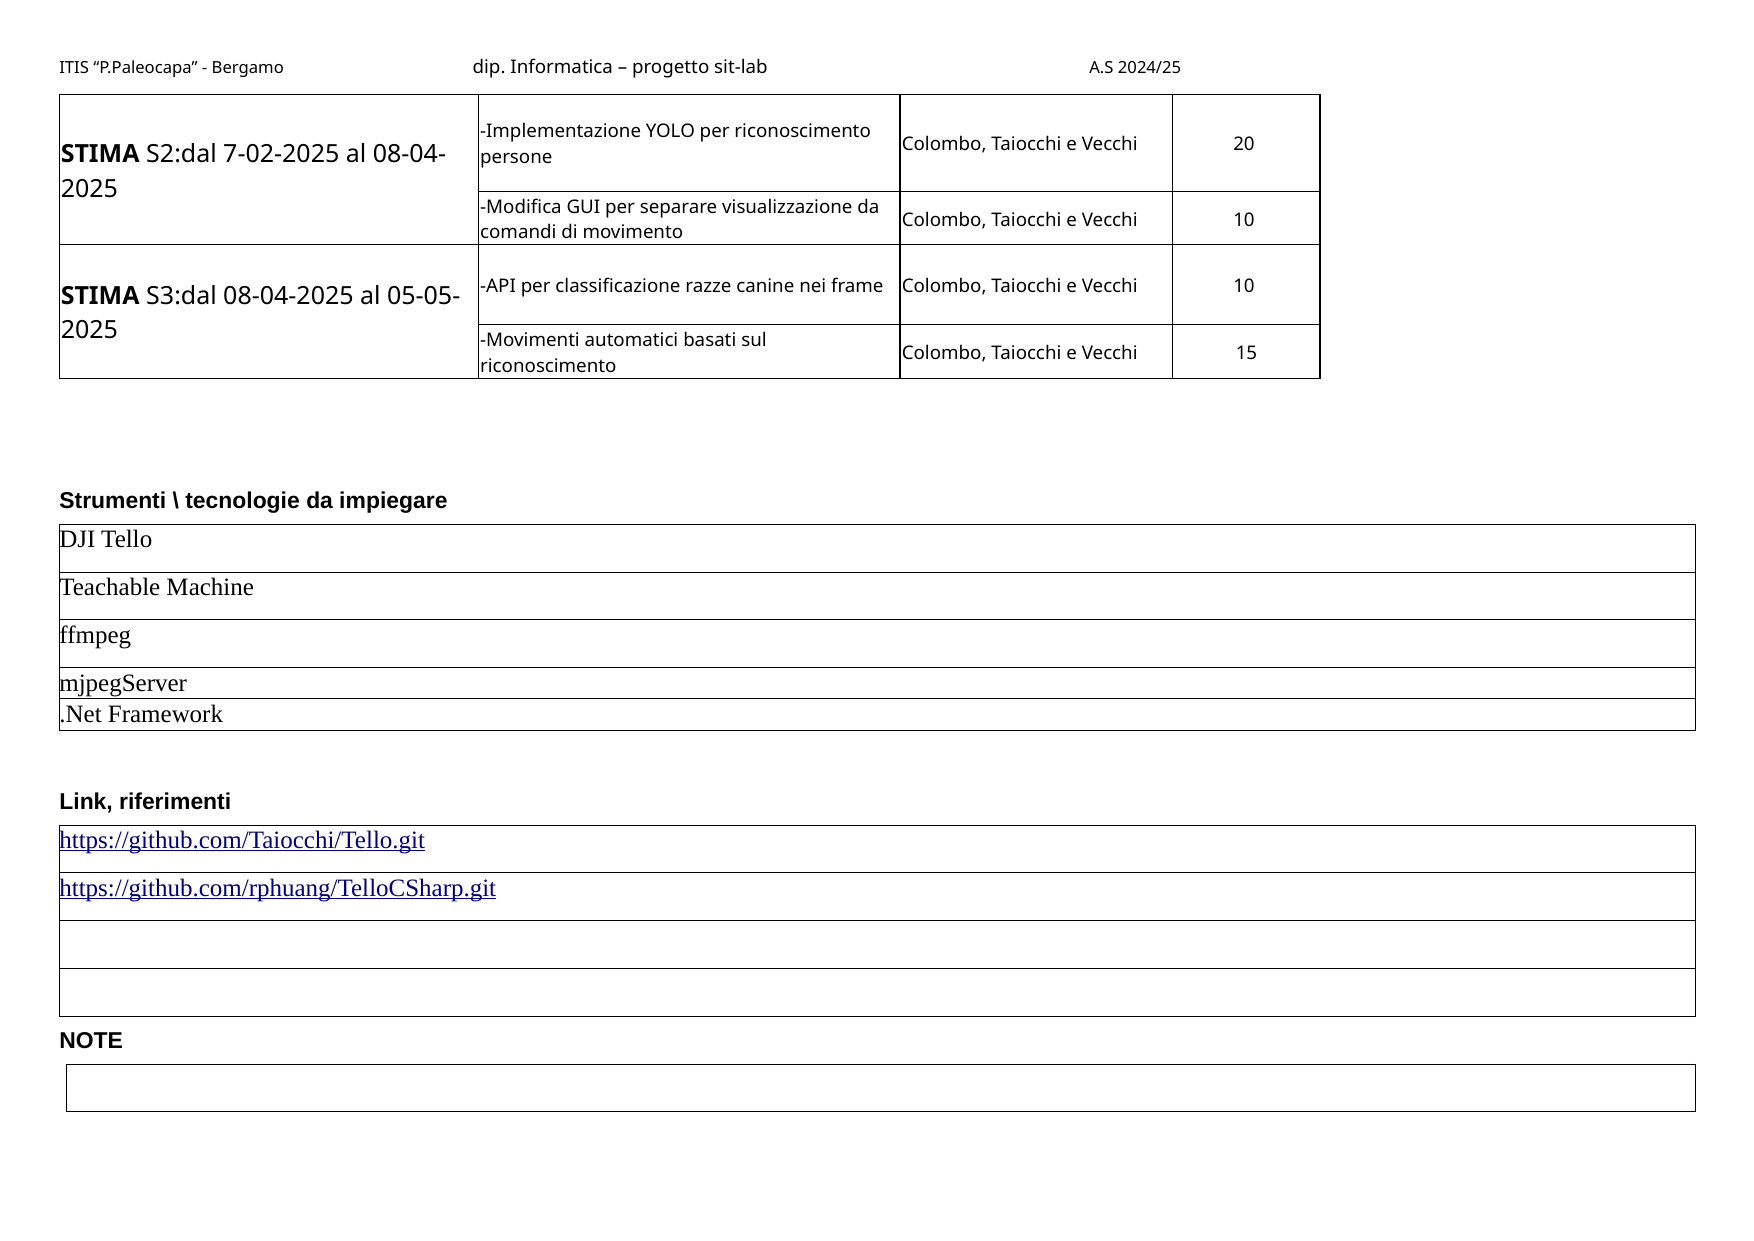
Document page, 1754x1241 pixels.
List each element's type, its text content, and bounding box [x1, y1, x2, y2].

table_cell [60, 921, 1695, 968]
table_cell STIMA S3:dal 08-04-2025 al 05-05-2025 [60, 245, 478, 377]
table_cell -Movimenti automatici basati sul riconoscimento [479, 325, 899, 377]
table_header https://github.com/Taiocchi/Tello.git [60, 826, 1695, 872]
text Link, riferimenti [59, 788, 1695, 814]
table_cell Colombo, Taiocchi e Vecchi [901, 192, 1172, 244]
table_cell -Implementazione YOLO per riconoscimento persone [479, 95, 899, 191]
table_cell -API per classificazione razze canine nei frame [479, 245, 899, 324]
table_cell Colombo, Taiocchi e Vecchi [901, 95, 1172, 191]
table_cell ffmpeg [60, 620, 1695, 667]
table_cell https://github.com/rphuang/TelloCSharp.git [60, 873, 1695, 920]
table_cell Colombo, Taiocchi e Vecchi [901, 245, 1172, 324]
table_cell [60, 969, 1695, 1016]
table_cell Teachable Machine [60, 573, 1695, 619]
text NOTE [59, 1027, 1695, 1053]
table_cell -Modifica GUI per separare visualizzazione da comandi di movimento [479, 192, 899, 244]
table_header [67, 1065, 1695, 1111]
table_cell Colombo, Taiocchi e Vecchi [901, 325, 1172, 377]
table_cell mjpegServer [60, 668, 1695, 698]
table_cell .Net Framework [60, 699, 1695, 729]
table_cell 20 [1173, 95, 1319, 191]
table_cell 10 [1173, 192, 1319, 244]
table_cell STIMA S2:dal 7-02-2025 al 08-04-2025 [60, 95, 478, 244]
table_cell 10 [1173, 245, 1319, 324]
table_header DJI Tello [60, 525, 1695, 571]
text Strumenti \ tecnologie da impiegare [59, 487, 1695, 513]
table_cell 15 [1173, 325, 1319, 377]
